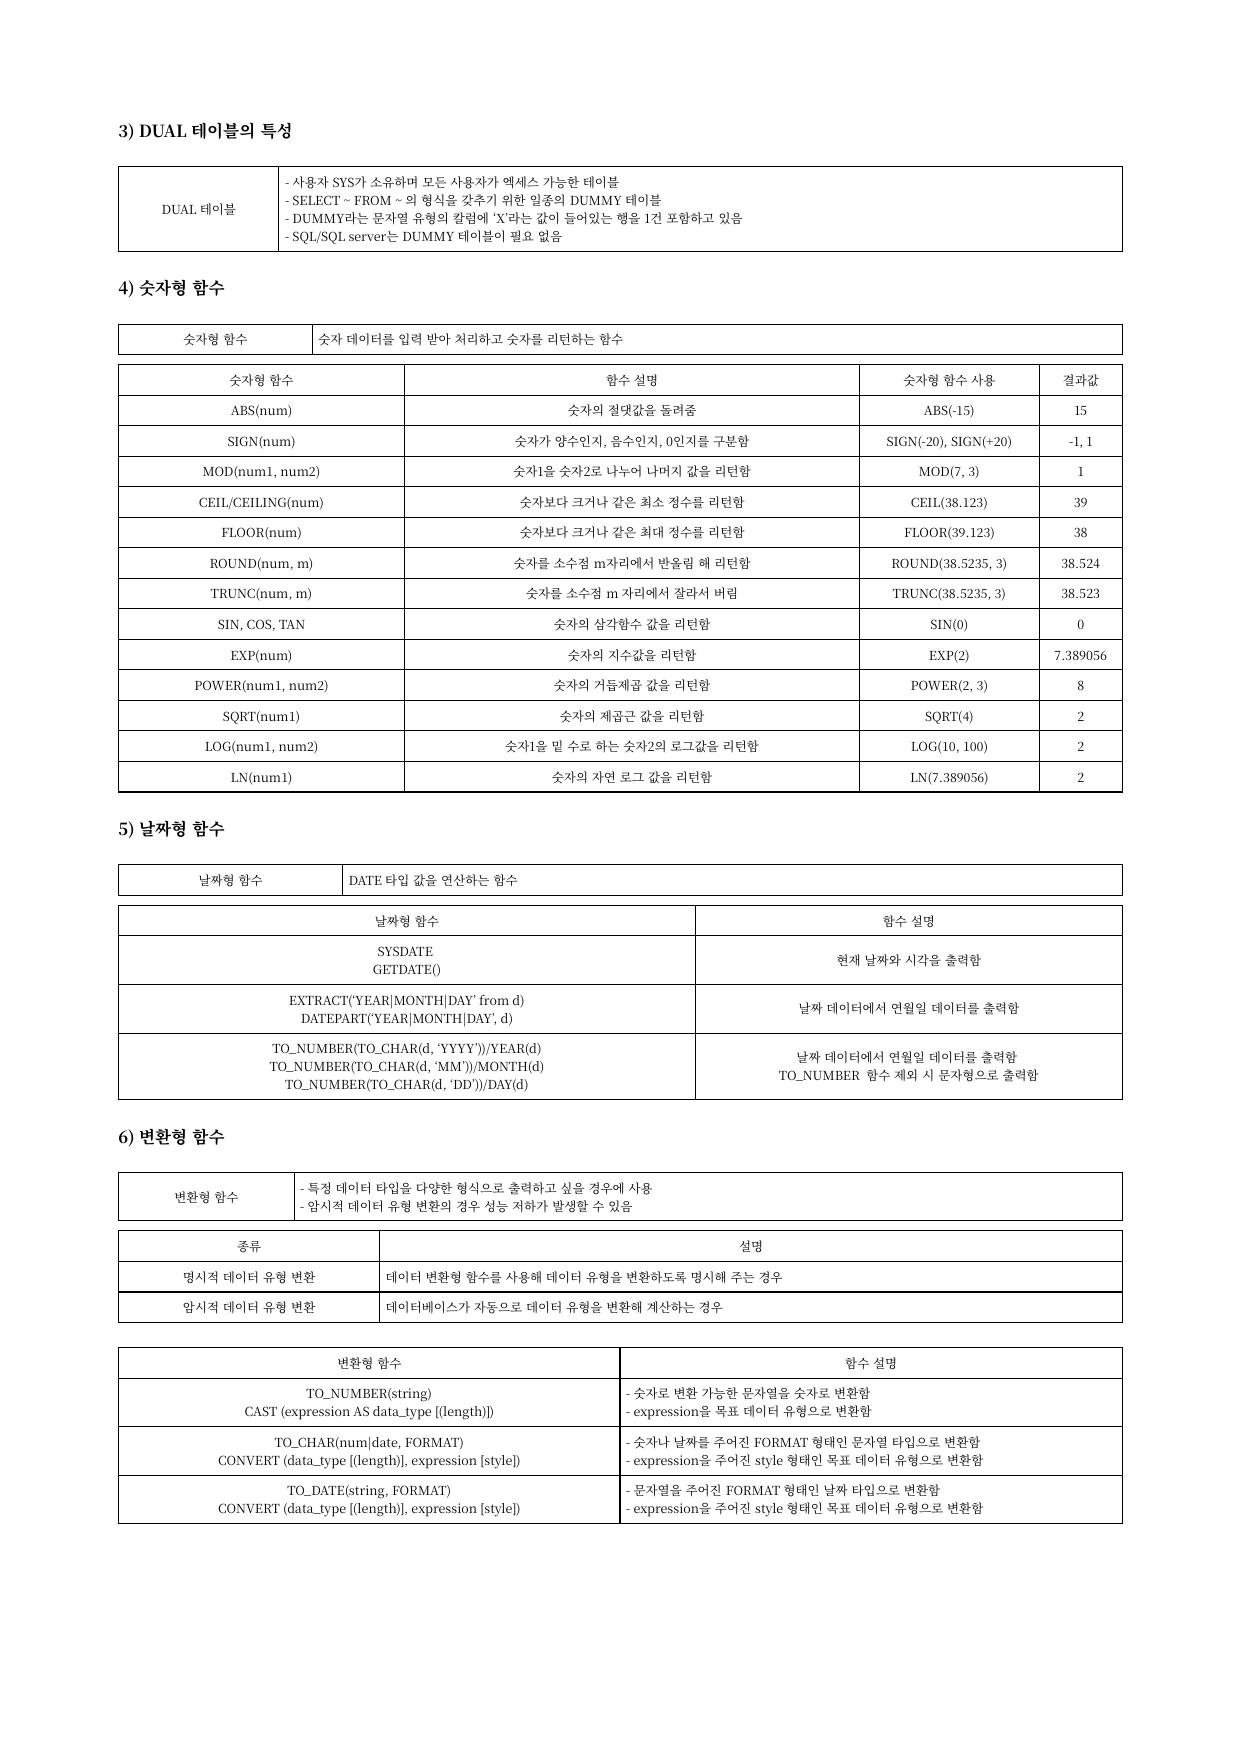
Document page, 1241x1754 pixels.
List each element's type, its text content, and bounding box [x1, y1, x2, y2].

table_cell 날짜 데이터에서 연월일 데이터를 출력함 [696, 985, 1122, 1032]
table_header 함수 설명 [696, 906, 1122, 935]
table_cell SQRT(4) [860, 701, 1039, 730]
table_cell 숫자의 거듭제곱 값을 리턴함 [405, 670, 859, 700]
table_header 설명 [380, 1231, 1122, 1261]
table_cell 38 [1040, 518, 1122, 547]
table_cell 숫자의 지수값을 리턴함 [405, 640, 859, 669]
table_cell 숫자를 소수점 m자리에서 반올림 해 리턴함 [405, 548, 859, 578]
table_cell POWER(2, 3) [860, 670, 1039, 700]
table_cell EXTRACT(‘YEAR|MONTH|DAY’ from d) DATEPART(‘YEAR|MONTH|DAY’, d) [119, 985, 695, 1032]
table_cell 숫자의 삼각함수 값을 리턴함 [405, 609, 859, 639]
table_cell 1 [1040, 457, 1122, 486]
table_cell SIGN(-20), SIGN(+20) [860, 426, 1039, 456]
table_header 날짜형 함수 [119, 906, 695, 935]
table_cell SYSDATE GETDATE() [119, 936, 695, 984]
table_cell ROUND(num, m) [119, 548, 404, 578]
table_cell 7.389056 [1040, 640, 1122, 669]
table_cell POWER(num1, num2) [119, 670, 404, 700]
table_header 숫자 데이터를 입력 받아 처리하고 숫자를 리턴하는 함수 [313, 325, 1122, 354]
table_cell LN(7.389056) [860, 762, 1039, 791]
table_cell 명시적 데이터 유형 변환 [119, 1262, 379, 1291]
table_cell 38.523 [1040, 579, 1122, 608]
text 6) 변환형 함수 [118, 1124, 1122, 1148]
table_cell FLOOR(num) [119, 518, 404, 547]
table_cell 숫자1을 밑 수로 하는 숫자2의 로그값을 리턴함 [405, 731, 859, 761]
table_cell ABS(num) [119, 396, 404, 425]
table_cell CEIL/CEILING(num) [119, 487, 404, 517]
table_header - 특정 데이터 타입을 다양한 형식으로 출력하고 싶을 경우에 사용 - 암시적 데이터 유형 변환의 경우 성능 저하가 발생할 수 있음 [295, 1173, 1122, 1220]
table_cell 숫자보다 크거나 같은 최대 정수를 리턴함 [405, 518, 859, 547]
table_header 숫자형 함수 [119, 365, 404, 394]
table_header 숫자형 함수 사용 [860, 365, 1039, 394]
table_cell 숫자를 소수점 m 자리에서 잘라서 버림 [405, 579, 859, 608]
table_cell 2 [1040, 731, 1122, 761]
table_cell 숫자1을 숫자2로 나누어 나머지 값을 리턴함 [405, 457, 859, 486]
table_cell -1, 1 [1040, 426, 1122, 456]
table_cell 데이터 변환형 함수를 사용해 데이터 유형을 변환하도록 명시해 주는 경우 [380, 1262, 1122, 1291]
table_cell 암시적 데이터 유형 변환 [119, 1293, 379, 1322]
table_cell EXP(2) [860, 640, 1039, 669]
table_cell LN(num1) [119, 762, 404, 791]
table_cell SIN, COS, TAN [119, 609, 404, 639]
table_cell MOD(7, 3) [860, 457, 1039, 486]
table_cell 15 [1040, 396, 1122, 425]
table_cell MOD(num1, num2) [119, 457, 404, 486]
table_cell 2 [1040, 701, 1122, 730]
table_header DATE 타입 값을 연산하는 함수 [343, 865, 1122, 895]
table_header 종류 [119, 1231, 379, 1261]
text 3) DUAL 테이블의 특성 [118, 118, 1122, 142]
table_header 함수 설명 [621, 1348, 1122, 1377]
table_cell LOG(num1, num2) [119, 731, 404, 761]
table_cell - 숫자로 변환 가능한 문자열을 숫자로 변환함 - expression을 목표 데이터 유형으로 변환함 [621, 1379, 1122, 1426]
table_cell 8 [1040, 670, 1122, 700]
table_header 날짜형 함수 [119, 865, 342, 895]
table_cell TO_CHAR(num|date, FORMAT) CONVERT (data_type [(length)], expression [style]) [119, 1427, 619, 1474]
table_cell TRUNC(num, m) [119, 579, 404, 608]
table_header 변환형 함수 [119, 1348, 619, 1377]
table_cell SQRT(num1) [119, 701, 404, 730]
table_cell ROUND(38.5235, 3) [860, 548, 1039, 578]
text 4) 숫자형 함수 [118, 276, 1122, 299]
table_cell - 숫자나 날짜를 주어진 FORMAT 형태인 문자열 타입으로 변환함 - expression을 주어진 style 형태인 목표 데이터 유형으로 변환함 [621, 1427, 1122, 1474]
text 5) 날짜형 함수 [118, 816, 1122, 840]
table_cell LOG(10, 100) [860, 731, 1039, 761]
table_cell 38.524 [1040, 548, 1122, 578]
table_cell SIGN(num) [119, 426, 404, 456]
table_cell 날짜 데이터에서 연월일 데이터를 출력함 TO_NUMBER 함수 제외 시 문자형으로 출력함 [696, 1034, 1122, 1099]
table_header 결과값 [1040, 365, 1122, 394]
table_header 함수 설명 [405, 365, 859, 394]
table_cell 숫자의 절댓값을 돌려줌 [405, 396, 859, 425]
table_cell TO_NUMBER(string) CAST (expression AS data_type [(length)]) [119, 1379, 619, 1426]
table_header DUAL 테이블 [119, 167, 278, 251]
table_cell EXP(num) [119, 640, 404, 669]
table_cell ABS(-15) [860, 396, 1039, 425]
table_header 변환형 함수 [119, 1173, 294, 1220]
table_cell 39 [1040, 487, 1122, 517]
table_header 숫자형 함수 [119, 325, 312, 354]
table_cell 데이터베이스가 자동으로 데이터 유형을 변환해 계산하는 경우 [380, 1293, 1122, 1322]
table_cell 2 [1040, 762, 1122, 791]
table_cell TO_NUMBER(TO_CHAR(d, ‘YYYY’))/YEAR(d) TO_NUMBER(TO_CHAR(d, ‘MM’))/MONTH(d) TO_NUMBER(TO_CHAR(d, ‘DD’))/DAY(d) [119, 1034, 695, 1099]
table_cell 숫자의 자연 로그 값을 리턴함 [405, 762, 859, 791]
table_cell CEIL(38.123) [860, 487, 1039, 517]
table_cell 숫자가 양수인지, 음수인지, 0인지를 구분함 [405, 426, 859, 456]
table_cell TO_DATE(string, FORMAT) CONVERT (data_type [(length)], expression [style]) [119, 1476, 619, 1523]
table_cell FLOOR(39.123) [860, 518, 1039, 547]
table_cell 숫자의 제곱근 값을 리턴함 [405, 701, 859, 730]
table_cell - 문자열을 주어진 FORMAT 형태인 날짜 타입으로 변환함 - expression을 주어진 style 형태인 목표 데이터 유형으로 변환함 [621, 1476, 1122, 1523]
table_cell 0 [1040, 609, 1122, 639]
table_cell 숫자보다 크거나 같은 최소 정수를 리턴함 [405, 487, 859, 517]
table_cell SIN(0) [860, 609, 1039, 639]
table_cell TRUNC(38.5235, 3) [860, 579, 1039, 608]
table_header - 사용자 SYS가 소유하며 모든 사용자가 엑세스 가능한 테이블 - SELECT ~ FROM ~ 의 형식을 갖추기 위한 일종의 DUMMY 테이블 - DUMMY라는 문자열 유형의 칼럼에 ‘X’라는 값이 들어있는 행을 1건 포함하고 있음 - SQL/SQL server는 DUMMY 테이블이 필요 없음 [279, 167, 1122, 251]
table_cell 현재 날짜와 시각을 출력함 [696, 936, 1122, 984]
